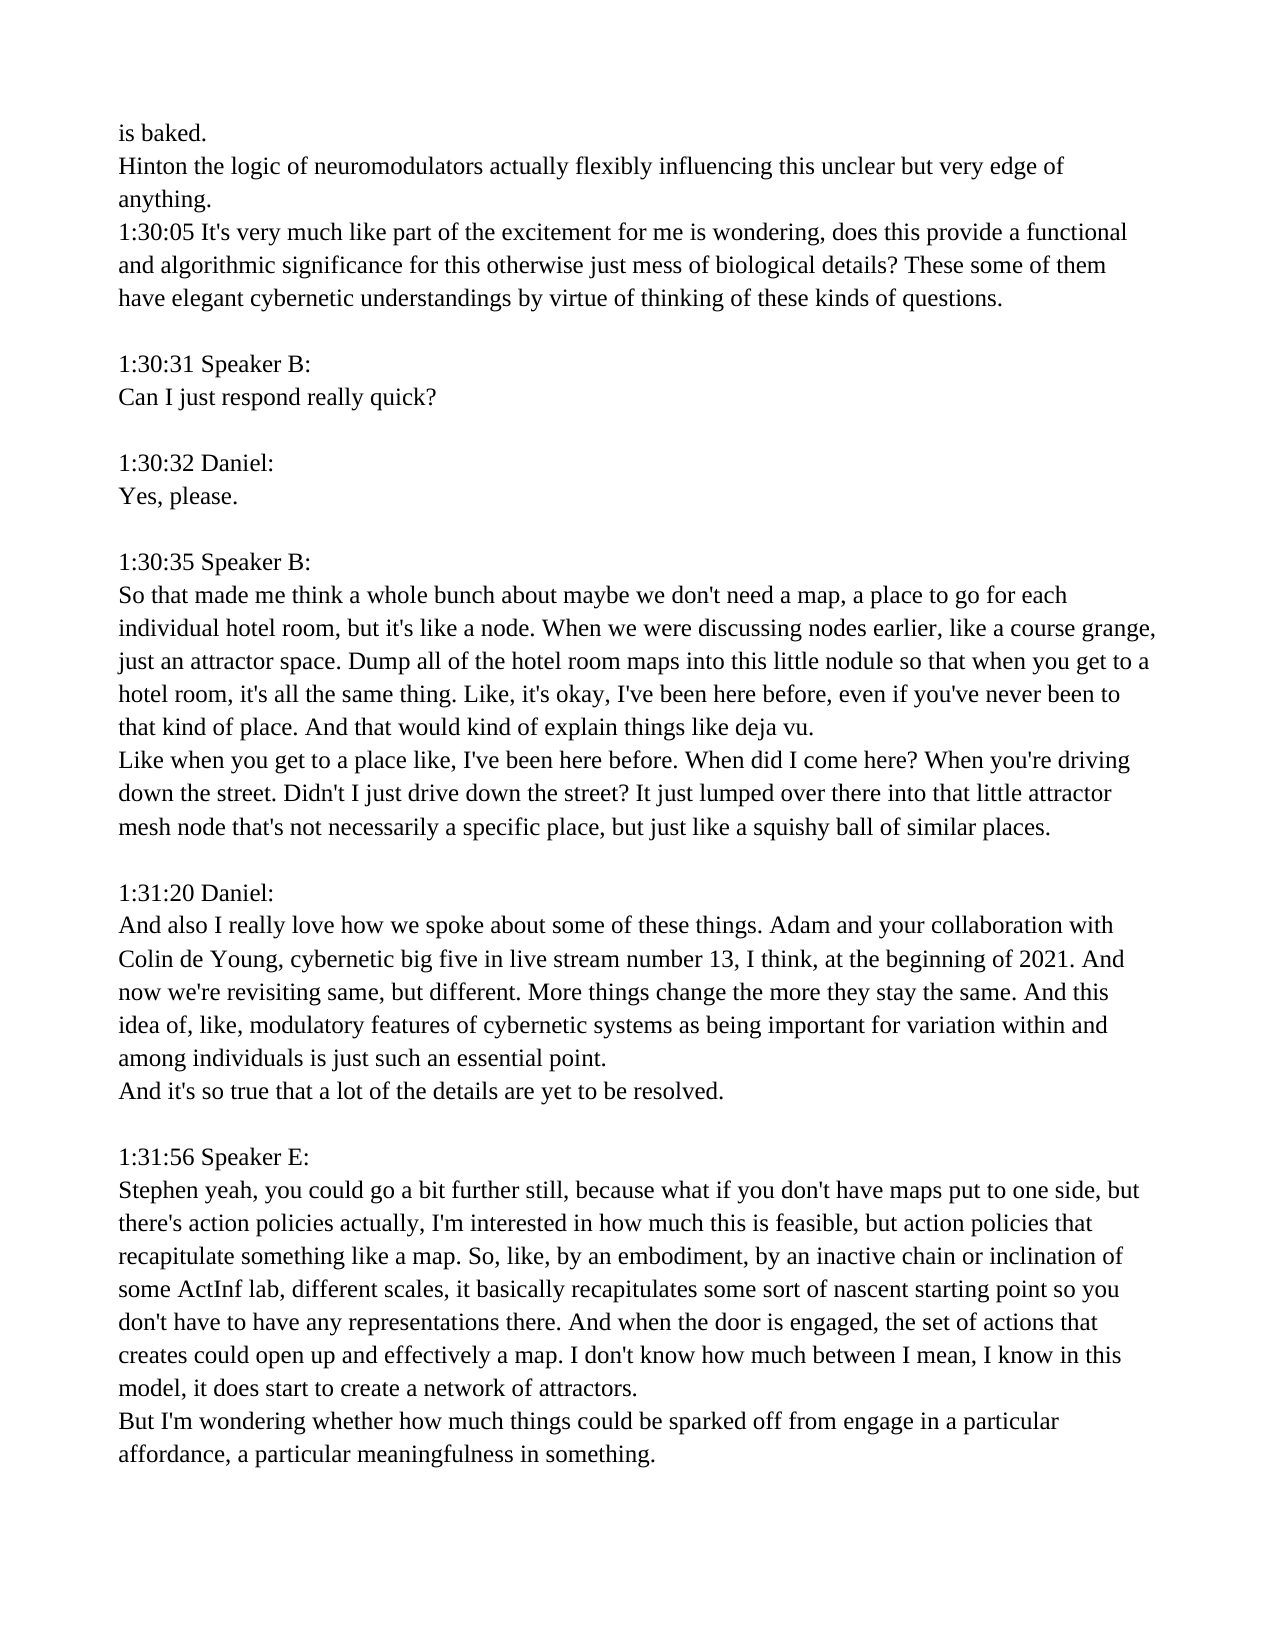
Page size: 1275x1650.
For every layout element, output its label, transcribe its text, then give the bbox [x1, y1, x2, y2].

text So that made me think a whole bunch about maybe we don't need a map, a place to go for each individual hotel room, but it's like a node. When we were discussing nodes earlier, like a course grange, just an attractor space. Dump all of the hotel room maps into this little nodule so that when you get to a hotel room, it's all the same thing. Like, it's okay, I've been here before, even if you've never been to that kind of place. And that would kind of explain things like deja vu. [118, 580, 1157, 741]
text 1:30:35 Speaker B: [118, 547, 1157, 576]
text Yes, please. [118, 481, 1157, 510]
text 1:30:32 Daniel: [118, 448, 1157, 477]
text Hinton the logic of neuromodulators actually flexibly influencing this unclear but very edge of anything. [118, 151, 1157, 213]
text 1:31:20 Daniel: [118, 878, 1157, 906]
text Stephen yeah, you could go a bit further still, because what if you don't have maps put to one side, but there's action policies actually, I'm interested in how much this is feasible, but action policies that recapitulate something like a map. So, like, by an embodiment, by an inactive chain or inclination of some ActInf lab, different scales, it basically recapitulates some sort of nascent starting point so you don't have to have any representations there. And when the door is engaged, the set of actions that creates could open up and effectively a map. I don't know how much between I mean, I know in this model, it does start to create a network of attractors. [118, 1175, 1157, 1402]
text Like when you get to a place like, I've been here before. When did I come here? When you're driving down the street. Didn't I just drive down the street? It just lumped over there into that little attractor mesh node that's not necessarily a specific place, but just like a squishy ball of similar places. [118, 746, 1157, 840]
text And also I really love how we spoke about some of these things. Adam and your collaboration with Colin de Young, cybernetic big five in live stream number 13, I think, at the beginning of 2021. And now we're revisiting same, but different. More things change the more they stay the same. And this idea of, like, modulatory features of cybernetic systems as being important for variation within and among individuals is just such an essential point. [118, 911, 1157, 1071]
text is baked. [118, 118, 1157, 147]
text 1:30:05 It's very much like part of the excitement for me is wondering, does this provide a functional and algorithmic significance for this otherwise just mess of biological details? These some of them have elegant cybernetic understandings by virtue of thinking of these kinds of questions. [118, 217, 1157, 312]
text And it's so true that a lot of the details are yet to be resolved. [118, 1076, 1157, 1104]
text 1:30:31 Speaker B: [118, 349, 1157, 378]
text 1:31:56 Speaker E: [118, 1142, 1157, 1171]
text But I'm wondering whether how much things could be sparked off from engage in a particular affordance, a particular meaningfulness in something. [118, 1406, 1157, 1468]
text Can I just respond really quick? [118, 382, 1157, 411]
